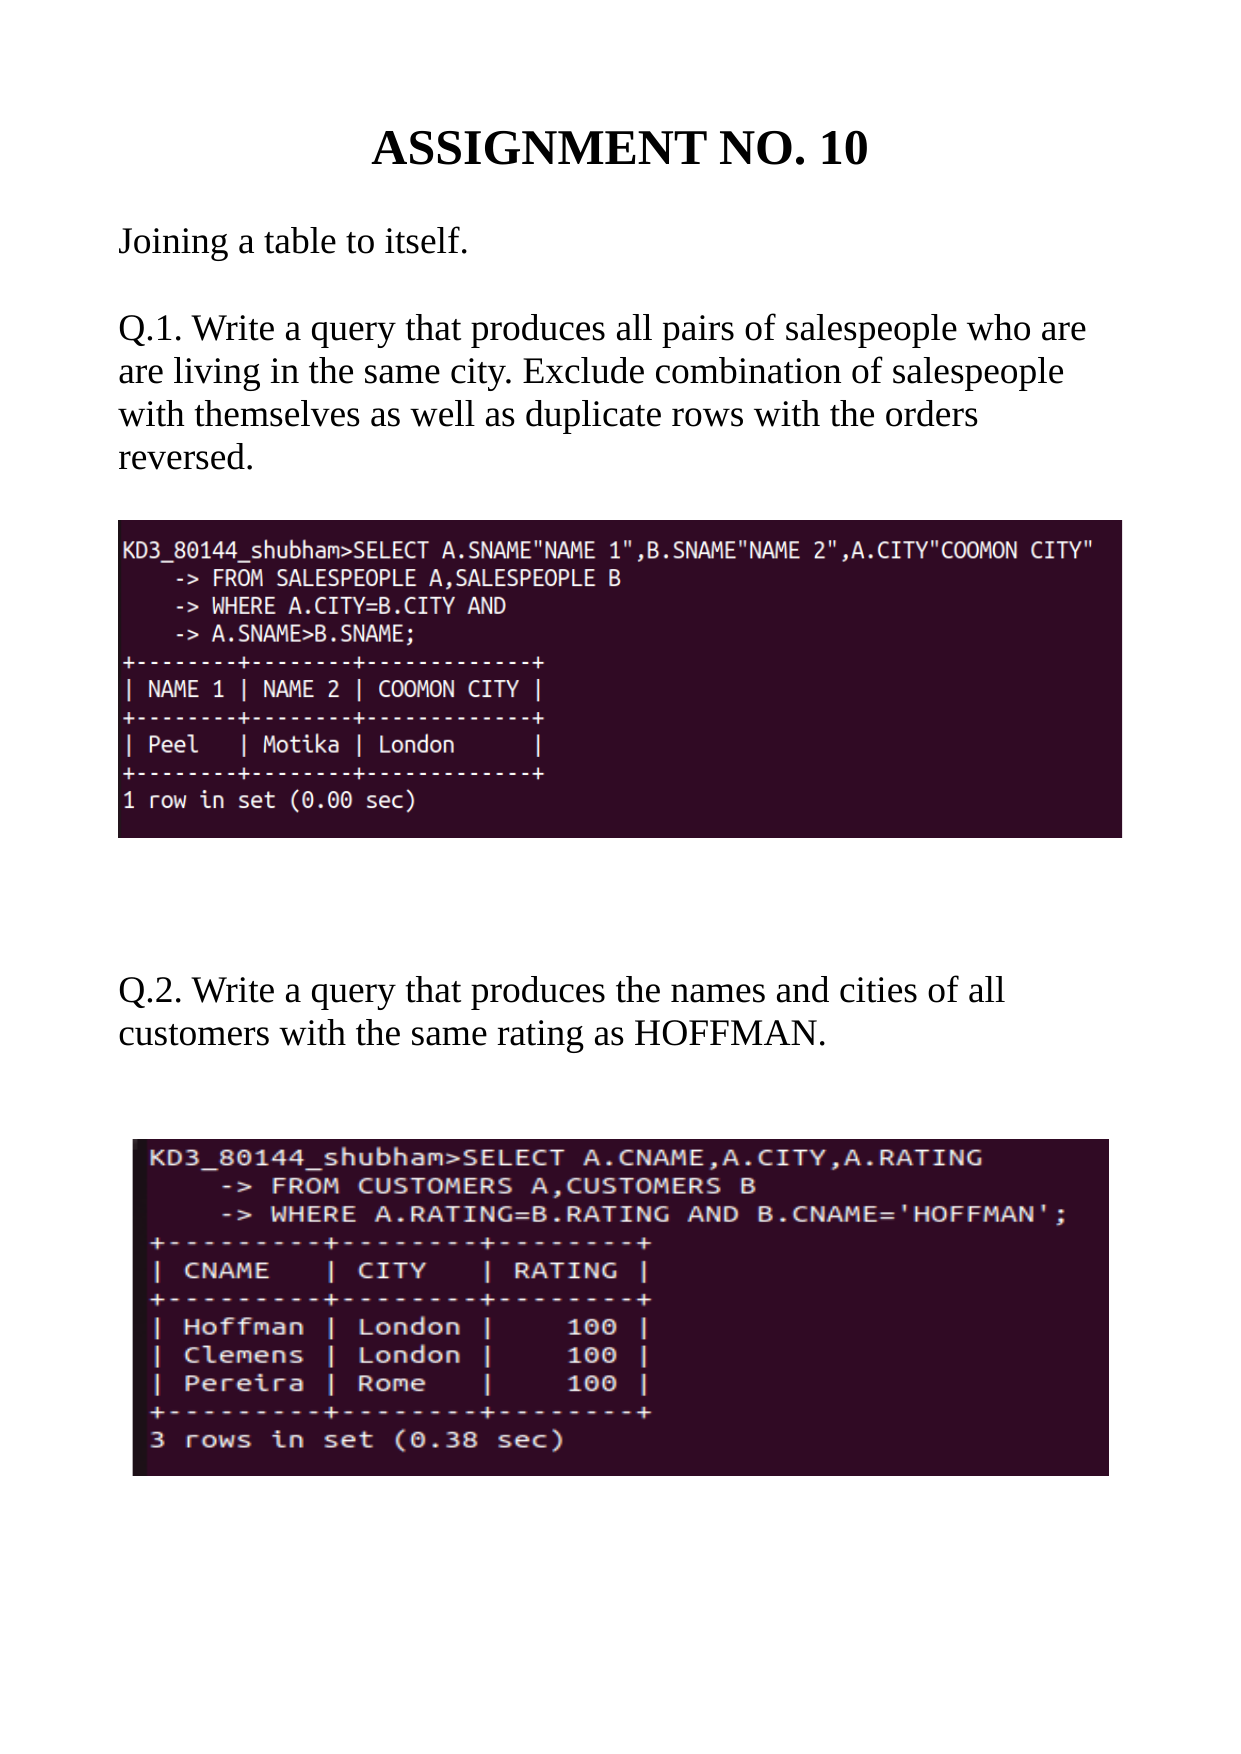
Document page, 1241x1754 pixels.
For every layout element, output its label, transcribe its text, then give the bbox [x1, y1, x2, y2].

text Q.1. Write a query that produces all pairs of salespeople who are are living in the same city. Exclude combination of salespeople with themselves as well as duplicate rows with the orders reversed. [118, 305, 1122, 477]
text Joining a table to itself. [118, 219, 1122, 262]
picture [118, 520, 1123, 838]
text ASSIGNMENT NO. 10 [118, 118, 1122, 176]
picture [132, 1139, 1109, 1476]
text Q.2. Write a query that produces the names and cities of all customers with the same rating as HOFFMAN. [118, 967, 1122, 1053]
